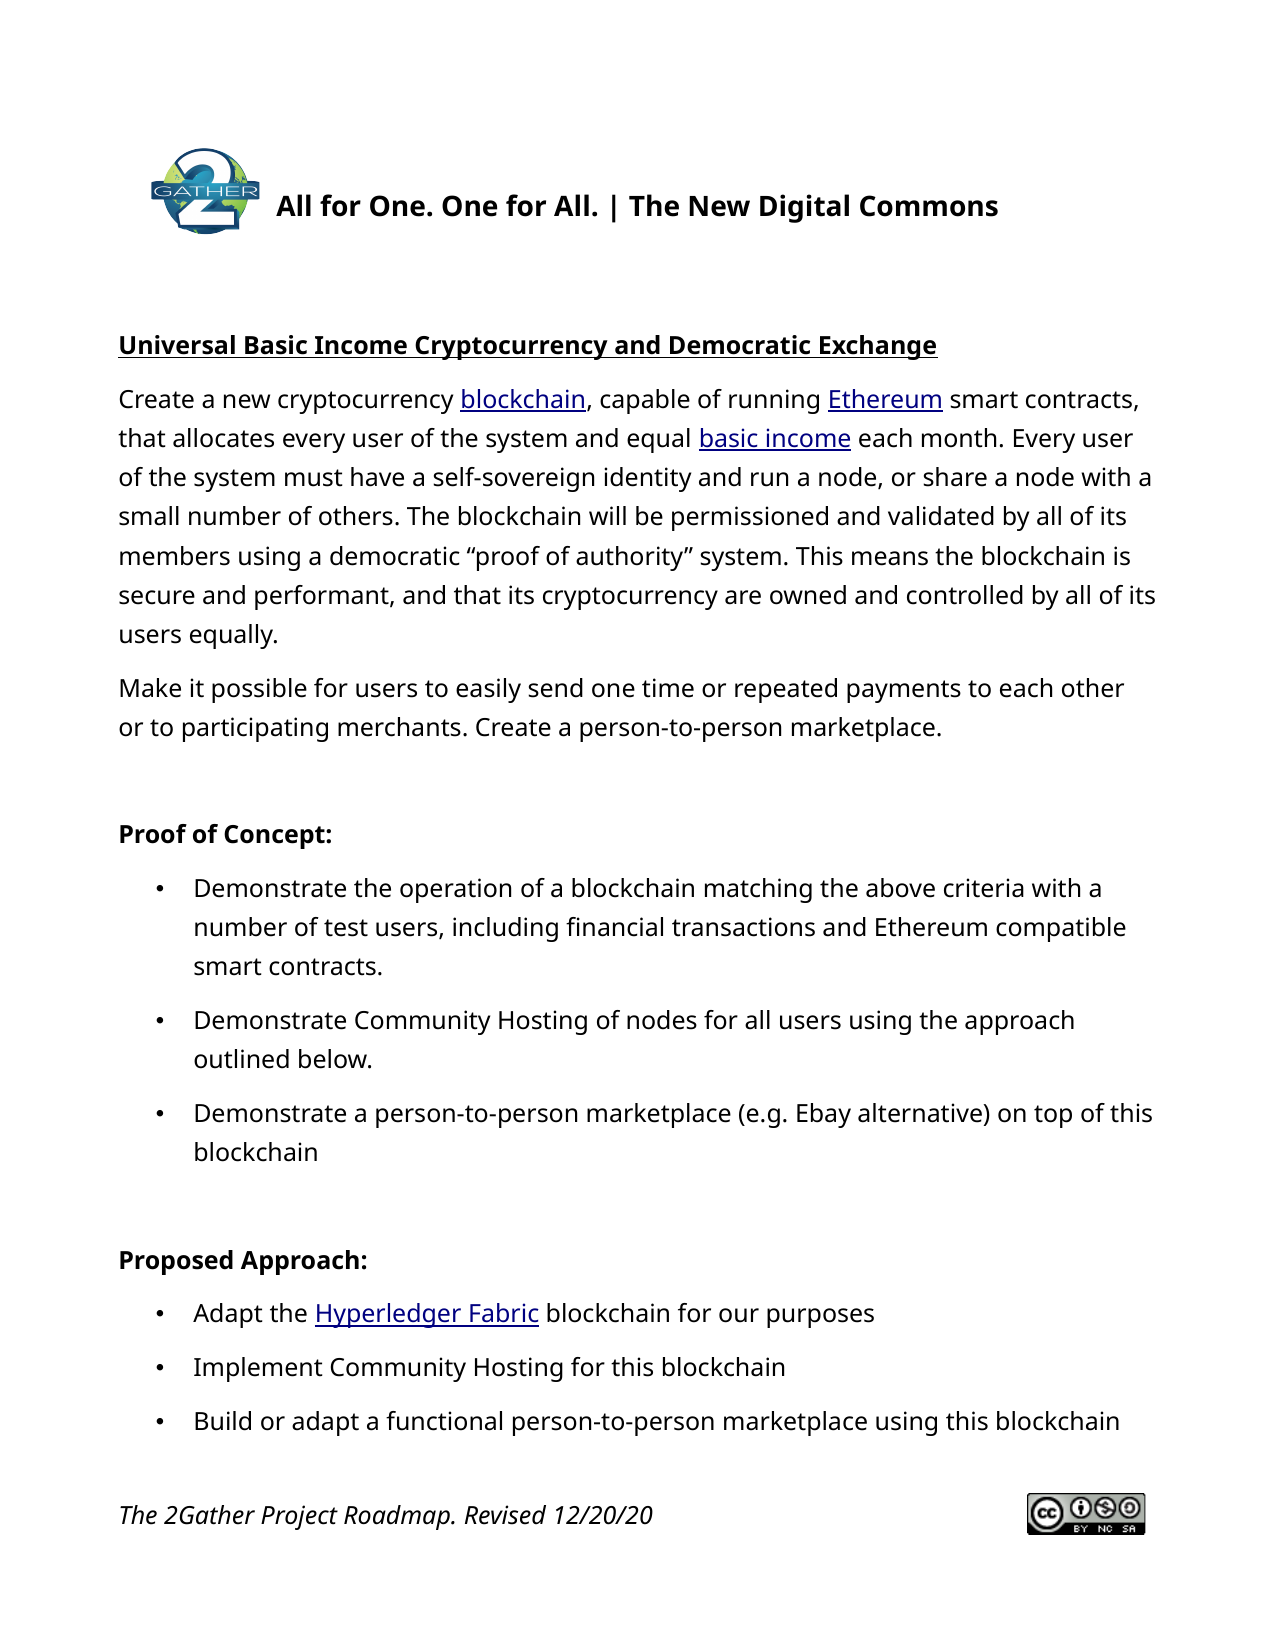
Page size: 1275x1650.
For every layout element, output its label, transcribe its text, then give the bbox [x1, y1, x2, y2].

text Create a new cryptocurrency blockchain, capable of running Ethereum smart contracts, that allocates every user of the system and equal basic income each month. Every user of the system must have a self-sovereign identity and run a node, or share a node with a small number of others. The blockchain will be permissioned and validated by all of its members using a democratic “proof of authority” system. This means the blockchain is secure and performant, and that its cryptocurrency are owned and controlled by all of its users equally. [118, 382, 1157, 651]
text Make it possible for users to easily send one time or repeated payments to each other or to participating merchants. Create a person-to-person marketplace. [118, 670, 1157, 743]
text Universal Basic Income Cryptocurrency and Democratic Exchange [118, 328, 1157, 362]
list Adapt the Hyperledger Fabric blockchain for our purposes [156, 1296, 1157, 1330]
list Demonstrate Community Hosting of nodes for all users using the approach outlined below. [156, 1003, 1157, 1076]
text Proposed Approach: [118, 1242, 1157, 1276]
list Build or adapt a functional person-to-person marketplace using this blockchain [156, 1404, 1157, 1438]
list Implement Community Hosting for this blockchain [156, 1350, 1157, 1384]
list Demonstrate the operation of a blockchain matching the above criteria with a number of test users, including financial transactions and Ethereum compatible smart contracts. [156, 871, 1157, 983]
list Demonstrate a person-to-person marketplace (e.g. Ebay alternative) on top of this blockchain [156, 1096, 1157, 1169]
picture [1027, 1493, 1146, 1535]
picture [124, 119, 285, 263]
text Proof of Concept: [118, 817, 1157, 851]
